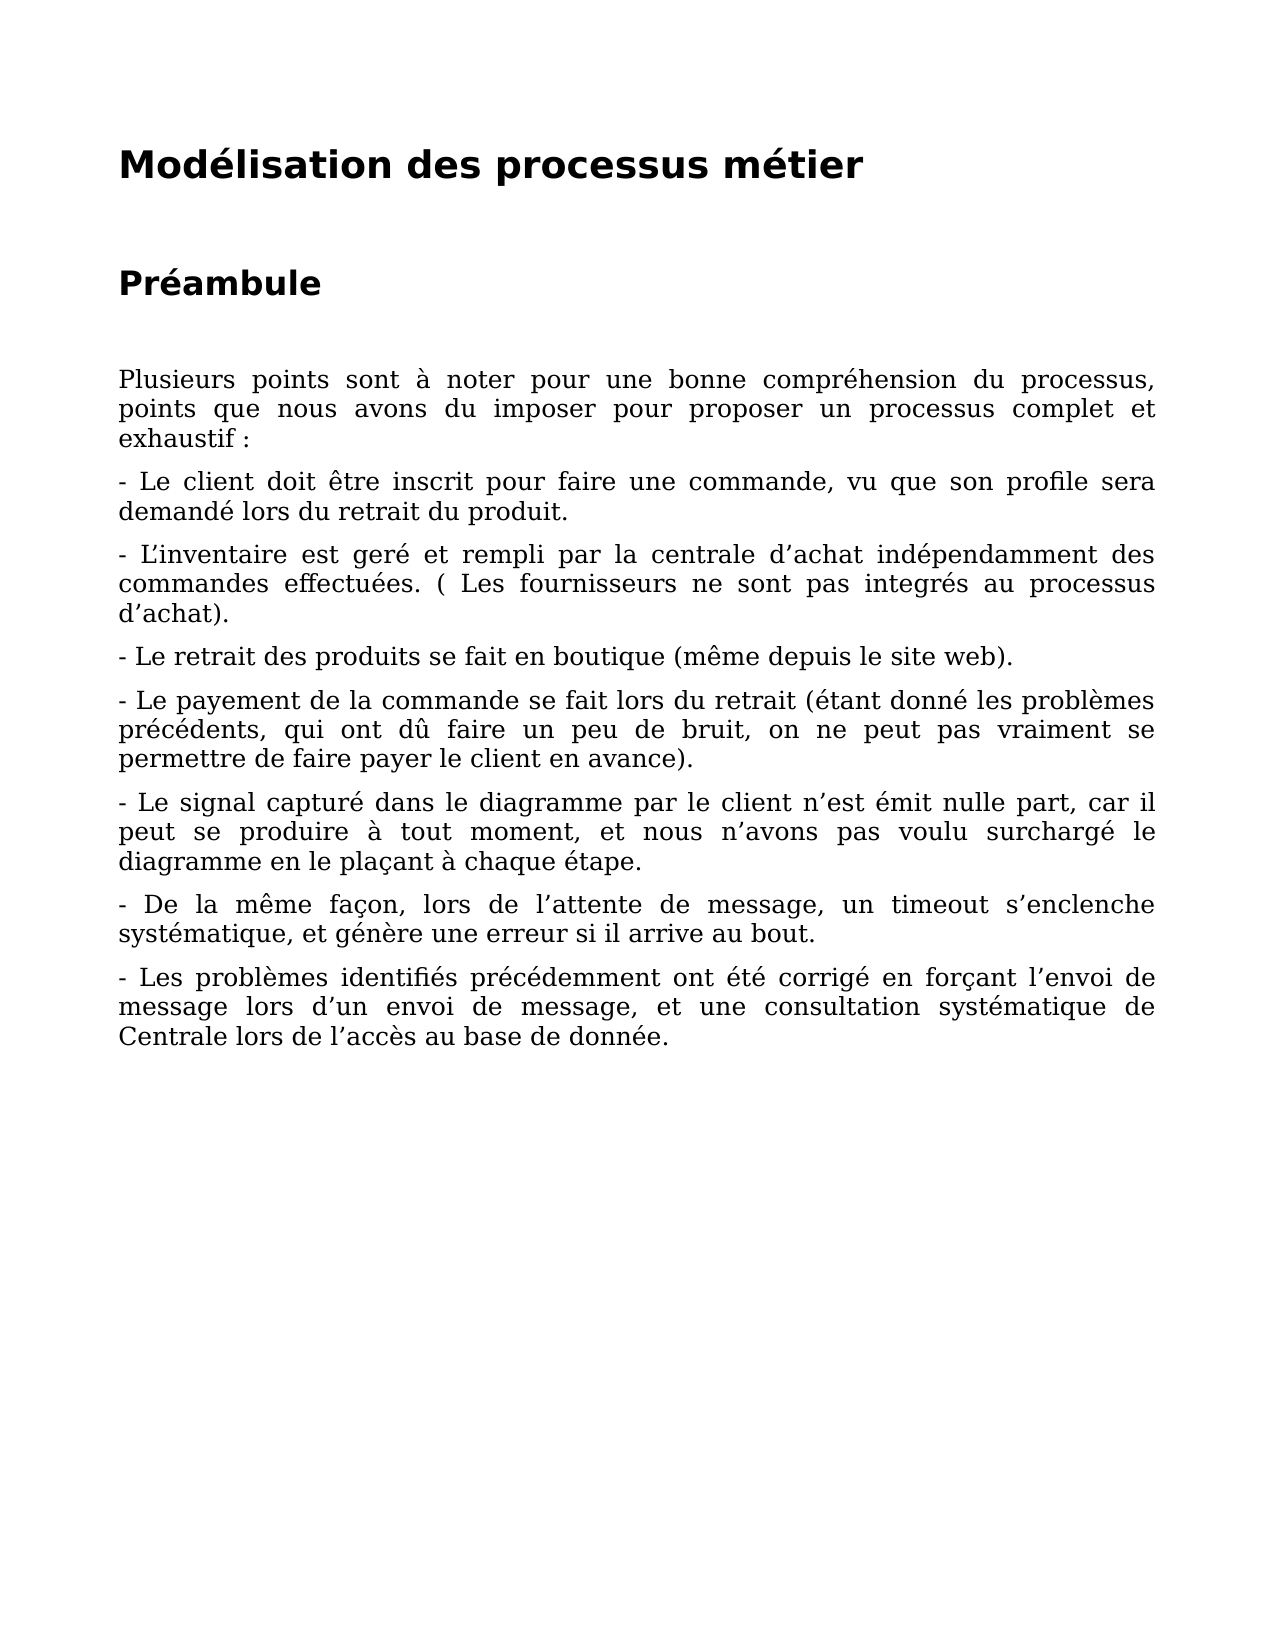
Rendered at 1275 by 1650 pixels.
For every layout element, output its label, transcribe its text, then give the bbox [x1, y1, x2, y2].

text - Les problèmes identifiés précédemment ont été corrigé en forçant l’envoi de message lors d’un envoi de message, et une consultation systématique de Centrale lors de l’accès au base de donnée. [118, 963, 1157, 1051]
text Plusieurs points sont à noter pour une bonne compréhension du processus, points que nous avons du imposer pour proposer un processus complet et exhaustif : [118, 366, 1157, 453]
subtitle Modélisation des processus métier [118, 143, 1157, 187]
subtitle Préambule [118, 264, 1157, 303]
text - Le retrait des produits se fait en boutique (même depuis le site web). [118, 643, 1157, 672]
text - L’inventaire est geré et rempli par la centrale d’achat indépendamment des commandes effectuées. ( Les fournisseurs ne sont pas integrés au processus d’achat). [118, 541, 1157, 628]
text - Le signal capturé dans le diagramme par le client n’est émit nulle part, car il peut se produire à tout moment, et nous n’avons pas voulu surchargé le diagramme en le plaçant à chaque étape. [118, 788, 1157, 876]
text - Le client doit être inscrit pour faire une commande, vu que son profile sera demandé lors du retrait du produit. [118, 468, 1157, 526]
text - De la même façon, lors de l’attente de message, un timeout s’enclenche systématique, et génère une erreur si il arrive au bout. [118, 891, 1157, 949]
text - Le payement de la commande se fait lors du retrait (étant donné les problèmes précédents, qui ont dû faire un peu de bruit, on ne peut pas vraiment se permettre de faire payer le client en avance). [118, 686, 1157, 774]
